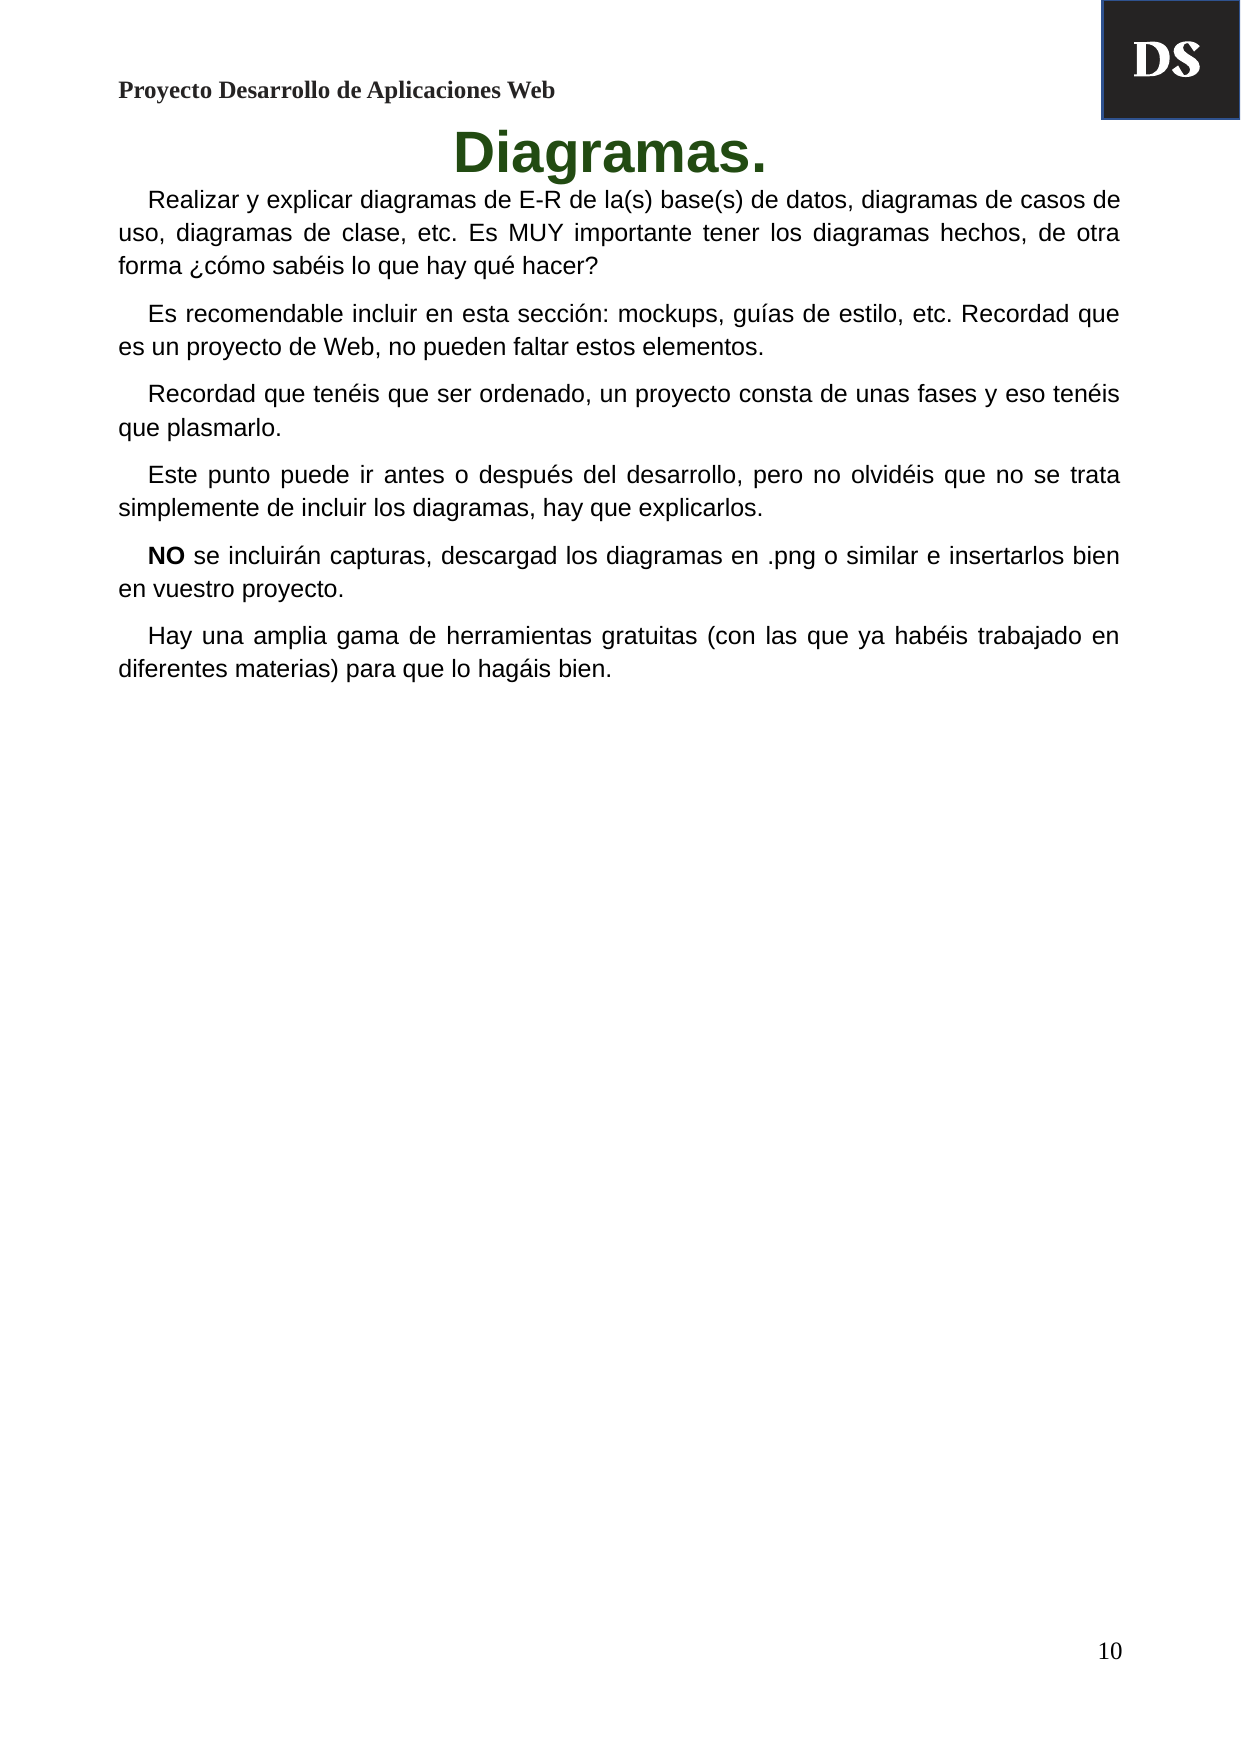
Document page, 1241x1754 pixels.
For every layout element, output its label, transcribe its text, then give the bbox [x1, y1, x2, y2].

text Es recomendable incluir en esta sección: mockups, guías de estilo, etc. Recordad que es un proyecto de Web, no pueden faltar estos elementos. [118, 299, 1122, 361]
subtitle Diagramas. [118, 118, 1122, 185]
text NO se incluirán capturas, descargad los diagramas en .png o similar e insertarlos bien en vuestro proyecto. [118, 541, 1122, 602]
text Realizar y explicar diagramas de E-R de la(s) base(s) de datos, diagramas de casos de uso, diagramas de clase, etc. Es MUY importante tener los diagramas hechos, de otra forma ¿cómo sabéis lo que hay qué hacer? [118, 185, 1122, 280]
text Hay una amplia gama de herramientas gratuitas (con las que ya habéis trabajado en diferentes materias) para que lo hagáis bien. [118, 621, 1122, 683]
text Este punto puede ir antes o después del desarrollo, pero no olvidéis que no se trata simplemente de incluir los diagramas, hay que explicarlos. [118, 460, 1122, 522]
text Recordad que tenéis que ser ordenado, un proyecto consta de unas fases y eso tenéis que plasmarlo. [118, 379, 1122, 441]
